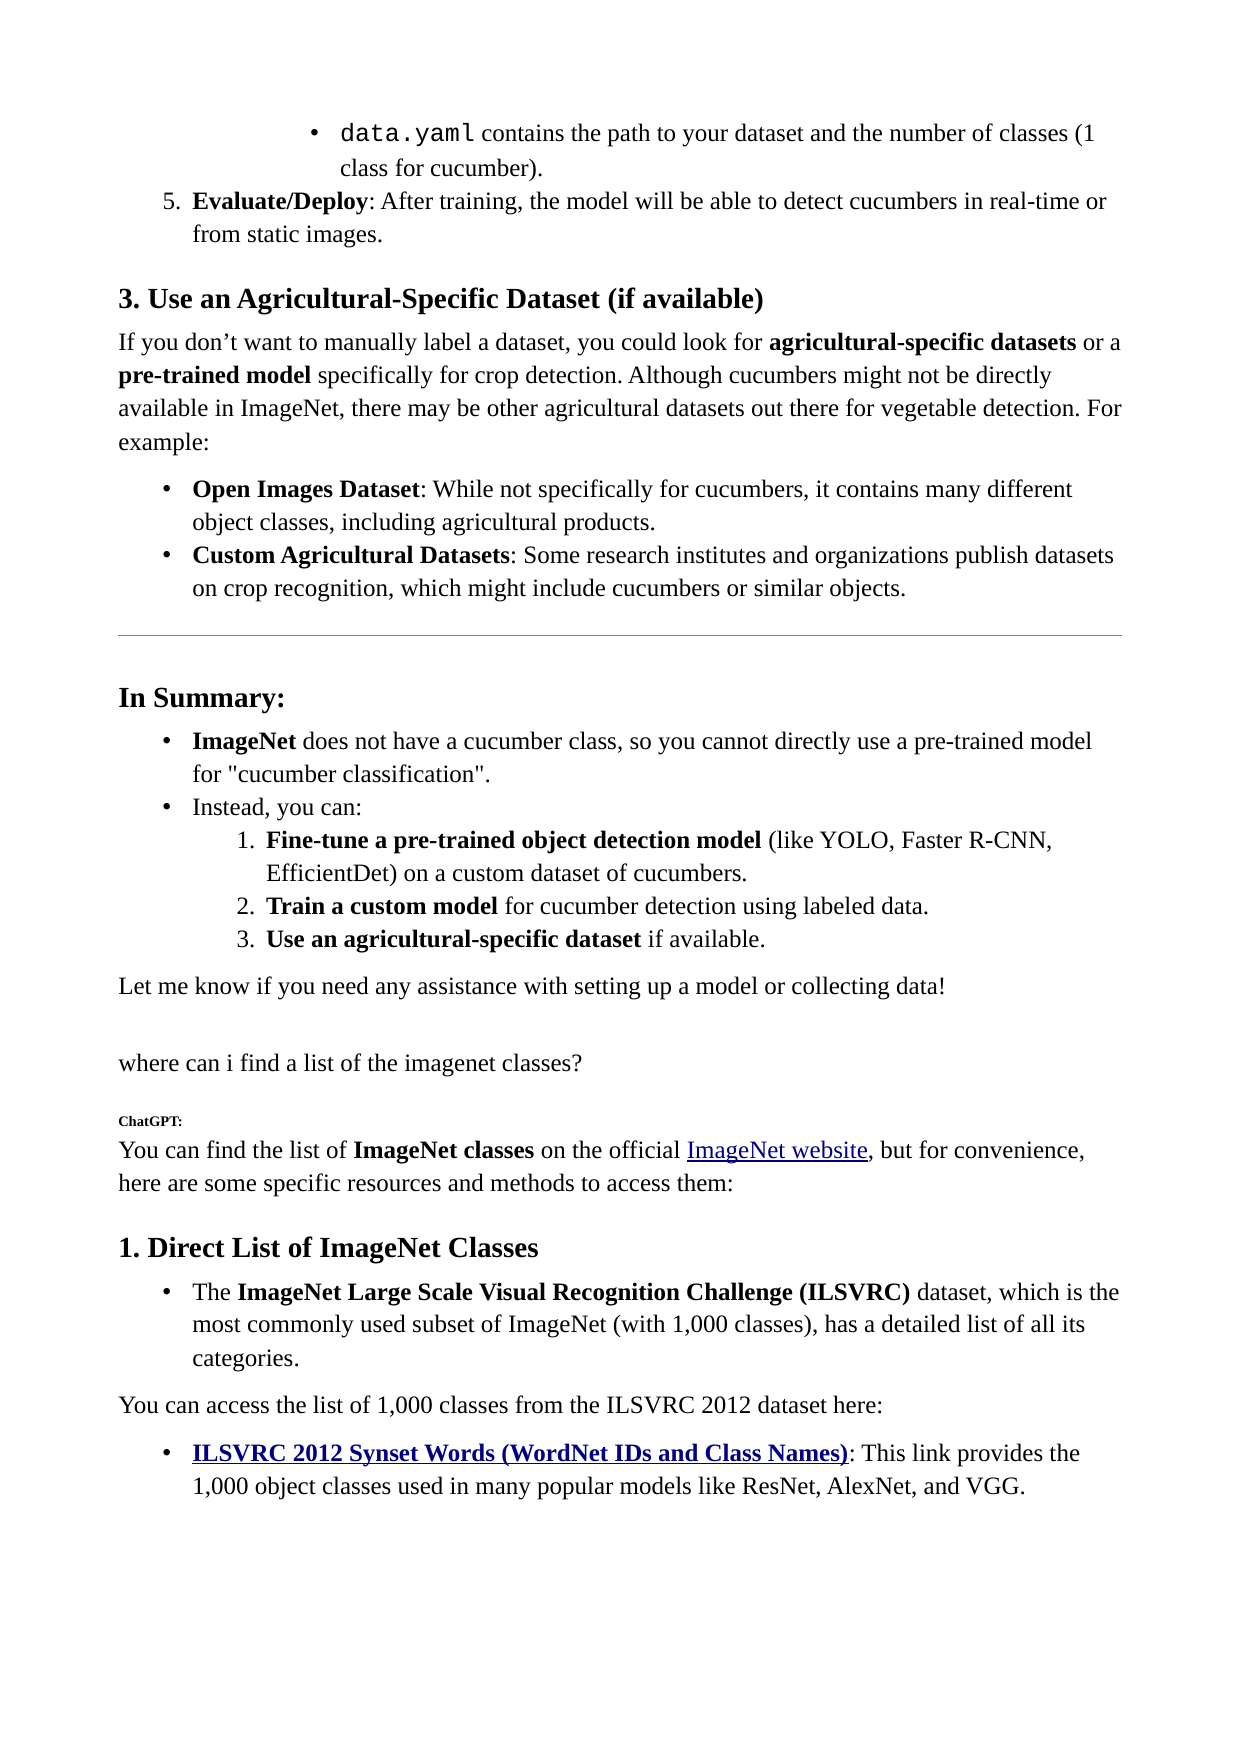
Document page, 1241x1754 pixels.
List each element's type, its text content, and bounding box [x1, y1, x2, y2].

text Let me know if you need any assistance with setting up a model or collecting data! [118, 971, 1122, 1000]
list Instead, you can: [162, 792, 1122, 821]
list Custom Agricultural Datasets: Some research institutes and organizations publish datasets on crop recognition, which might include cucumbers or similar objects. [162, 540, 1122, 602]
text You can access the list of 1,000 classes from the ILSVRC 2012 dataset here: [118, 1390, 1122, 1419]
subtitle In Summary: [118, 680, 1122, 713]
subtitle 1. Direct List of ImageNet Classes [118, 1231, 1122, 1264]
list Evaluate/Deploy: After training, the model will be able to detect cucumbers in real-time or from static images. [162, 186, 1122, 248]
list Train a custom model for cucumber detection using labeled data. [236, 891, 1122, 919]
list The ImageNet Large Scale Visual Recognition Challenge (ILSVRC) dataset, which is the most commonly used subset of ImageNet (with 1,000 classes), has a detailed list of all its categories. [162, 1277, 1122, 1371]
list Fine-tune a pre-trained object detection model (like YOLO, Faster R-CNN, EfficientDet) on a custom dataset of cucumbers. [236, 825, 1122, 887]
list Open Images Dataset: While not specifically for cucumbers, it contains many different object classes, including agricultural products. [162, 474, 1122, 536]
list data.yaml contains the path to your dataset and the number of classes (1 class for cucumber). [310, 118, 1122, 182]
text You can find the list of ImageNet classes on the official ImageNet website, but for convenience, here are some specific resources and methods to access them: [118, 1135, 1122, 1197]
list ILSVRC 2012 Synset Words (WordNet IDs and Class Names): This link provides the 1,000 object classes used in many popular models like ResNet, AlexNet, and VGG. [162, 1438, 1122, 1499]
list Use an agricultural-specific dataset if available. [236, 924, 1122, 953]
subtitle ChatGPT: [118, 1112, 1122, 1129]
list ImageNet does not have a cucumber class, so you cannot directly use a pre-trained model for "cucumber classification". [162, 726, 1122, 787]
subtitle 3. Use an Agricultural-Specific Dataset (if available) [118, 281, 1122, 315]
text where can i find a list of the imagenet classes? [118, 1048, 1122, 1077]
text If you don’t want to manually label a dataset, you could look for agricultural-specific datasets or a pre-trained model specifically for crop detection. Although cucumbers might not be directly available in ImageNet, there may be other agricultural datasets out there for vegetable detection. For example: [118, 327, 1122, 455]
